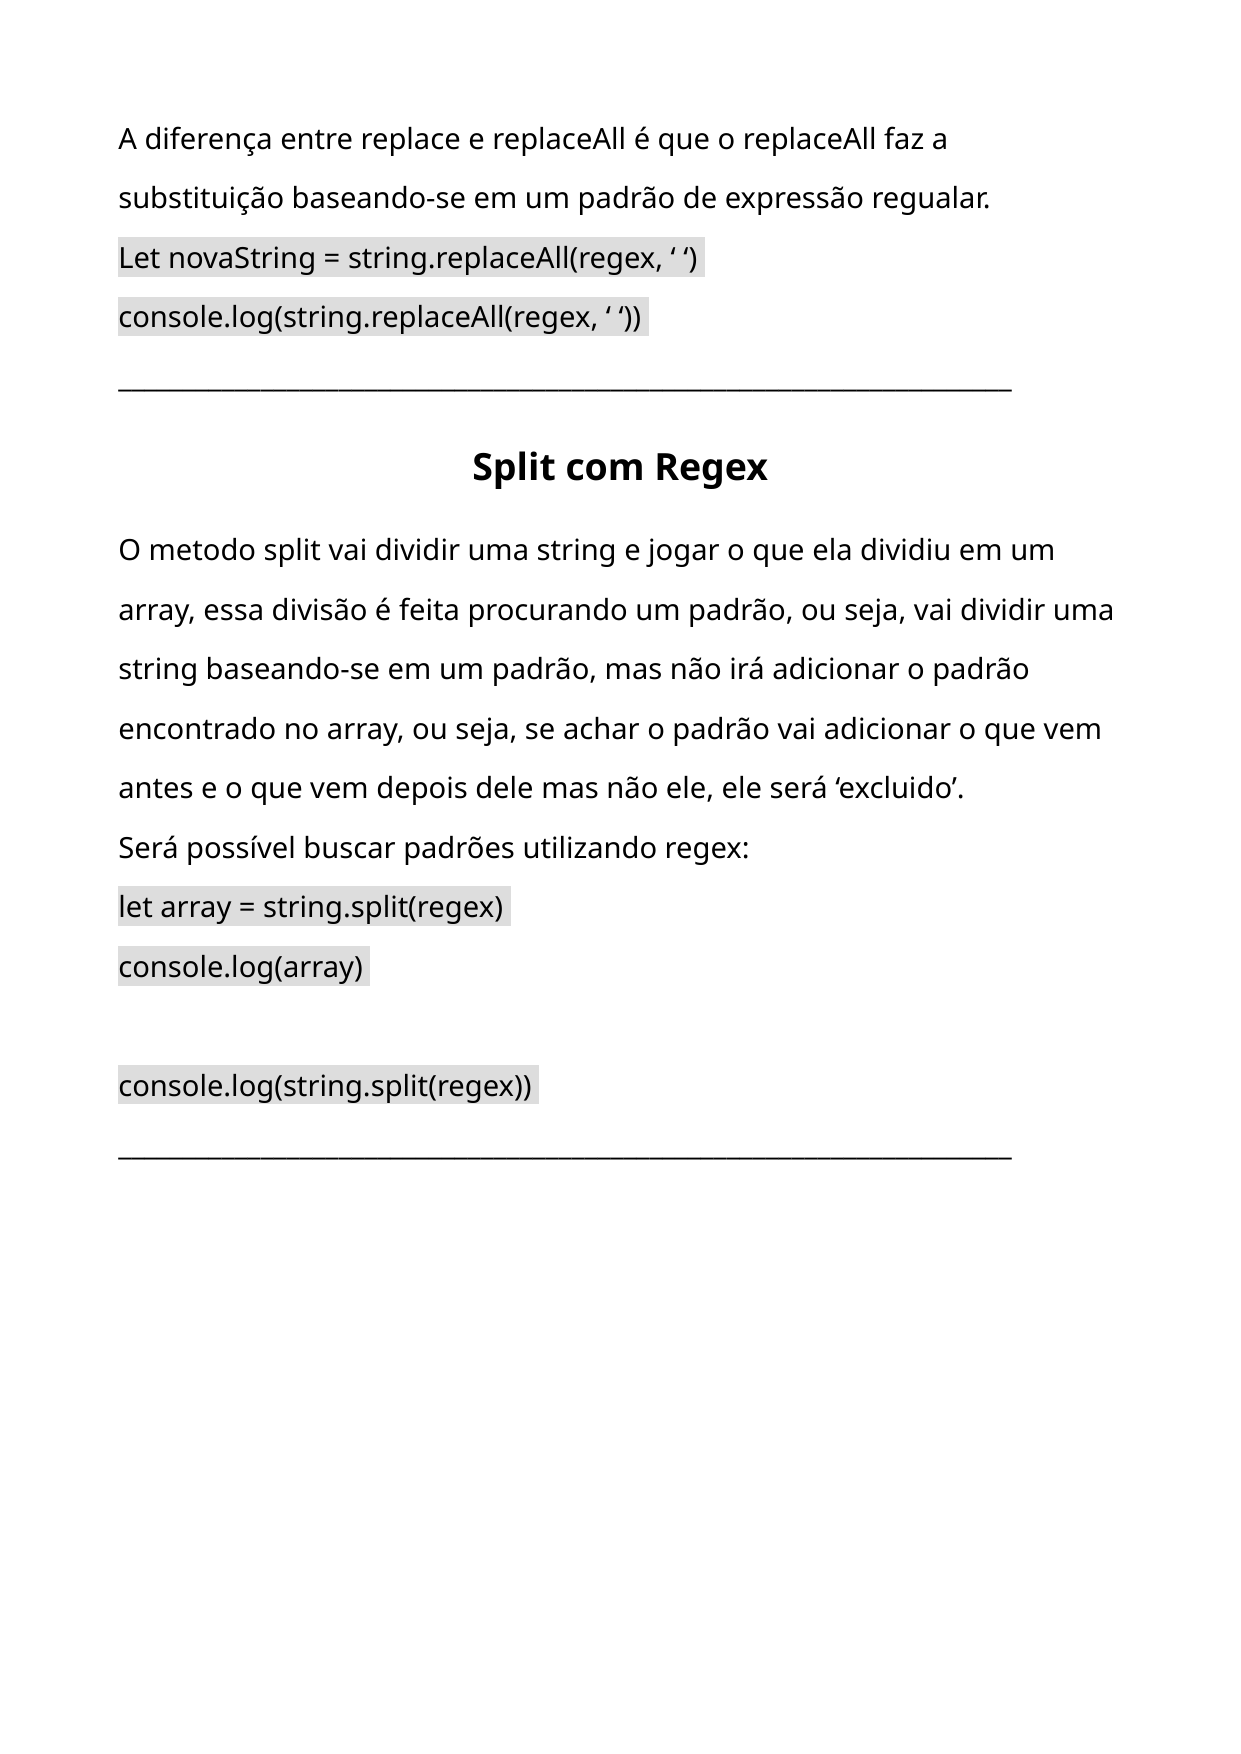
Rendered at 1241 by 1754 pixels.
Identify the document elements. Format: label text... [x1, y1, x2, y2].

text console.log(array) [118, 946, 1122, 986]
text _____________________________________________________________________ [118, 356, 1122, 396]
subtitle Split com Regex [118, 441, 1122, 492]
text A diferença entre replace e replaceAll é que o replaceAll faz a substituição baseando-se em um padrão de expressão regualar. [118, 118, 1122, 217]
text Let novaString = string.replaceAll(regex, ‘ ‘) [118, 237, 1122, 277]
text console.log(string.split(regex)) [118, 1065, 1122, 1104]
text let array = string.split(regex) [118, 886, 1122, 926]
text console.log(string.replaceAll(regex, ‘ ‘)) [118, 297, 1122, 336]
text _____________________________________________________________________ [118, 1124, 1122, 1164]
text O metodo split vai dividir uma string e jogar o que ela dividiu em um array, essa divisão é feita procurando um padrão, ou seja, vai dividir uma string baseando-se em um padrão, mas não irá adicionar o padrão encontrado no array, ou seja, se achar o padrão vai adicionar o que vem antes e o que vem depois dele mas não ele, ele será ‘excluido’. [118, 529, 1122, 807]
text Será possível buscar padrões utilizando regex: [118, 827, 1122, 867]
